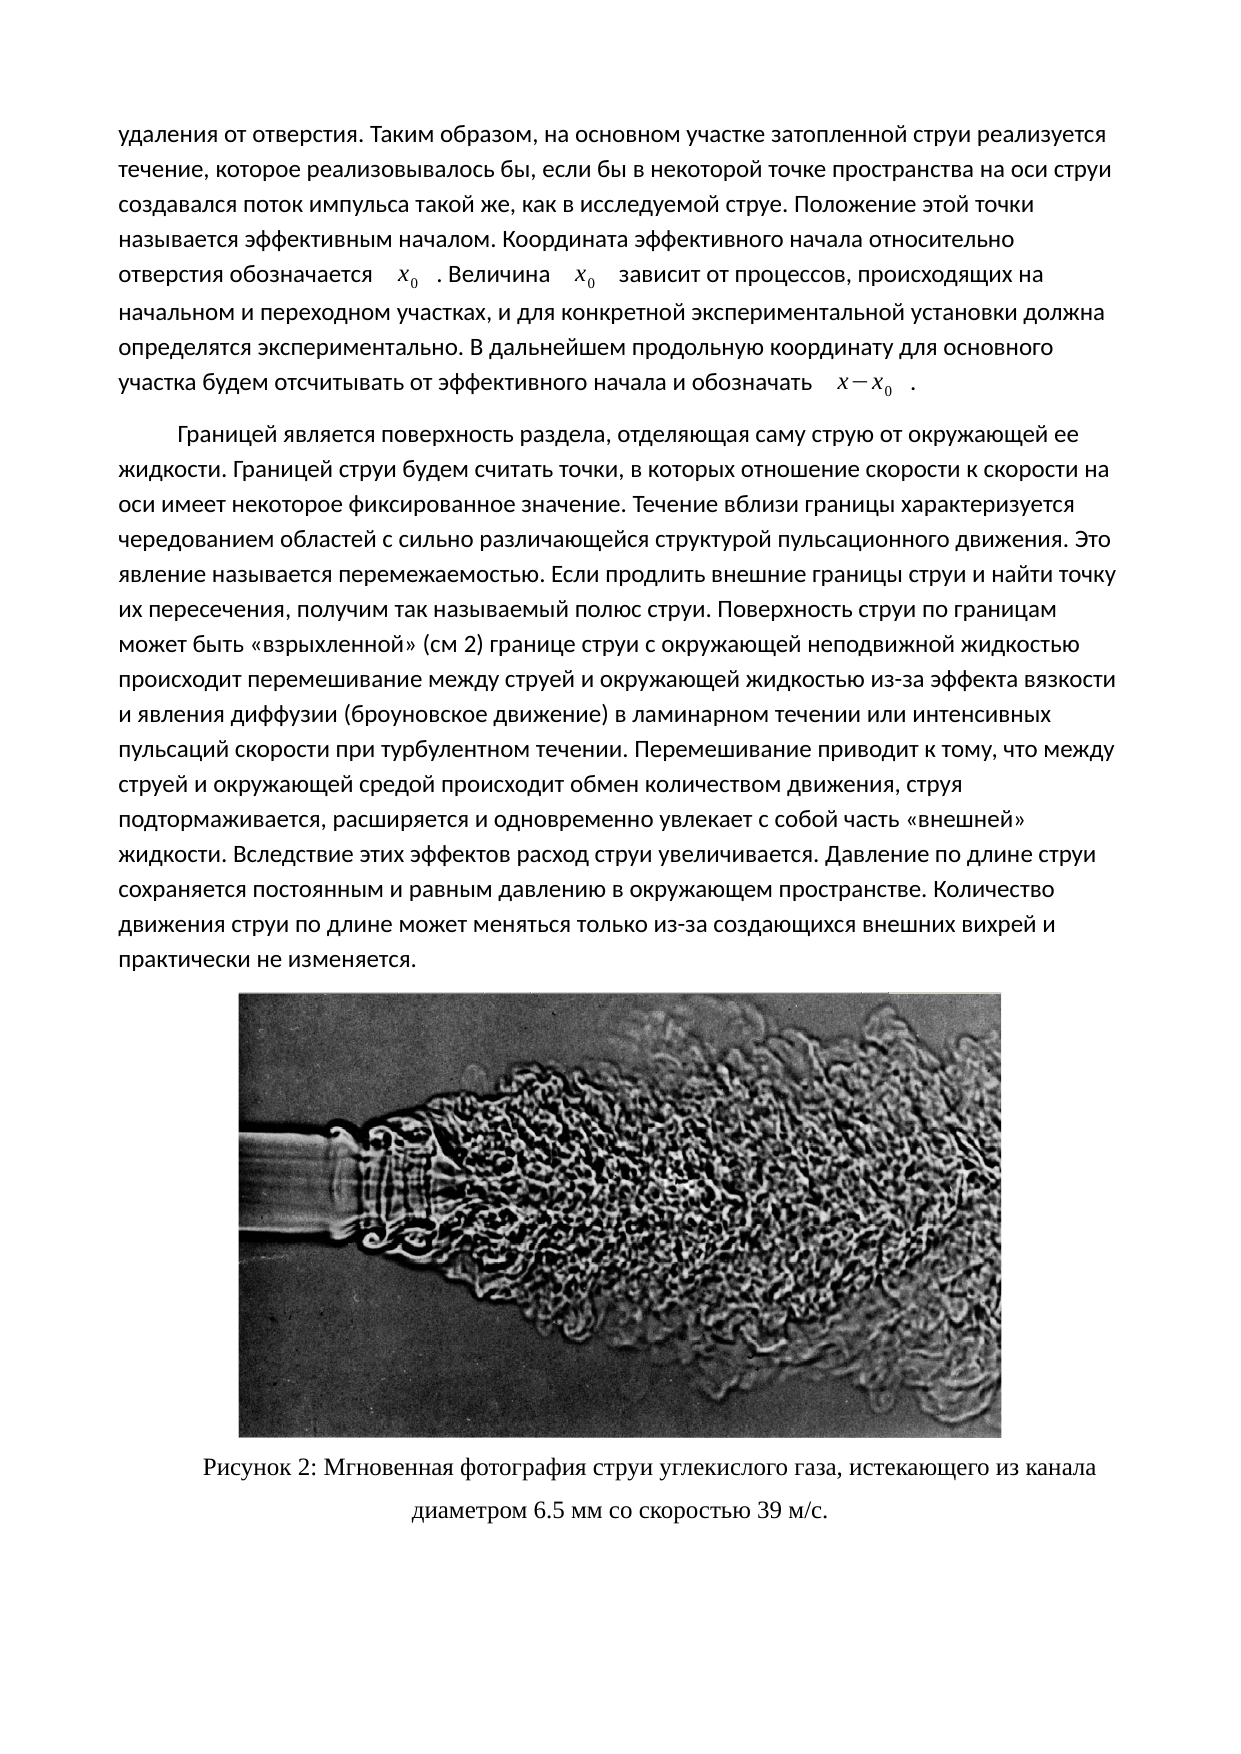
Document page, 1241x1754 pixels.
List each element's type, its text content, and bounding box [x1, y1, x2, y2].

text удаления от отверстия. Таким образом, на основном участке затопленной струи реализуется течение, которое реализовывалось бы, если бы в некоторой точке пространства на оси струи создавался поток импульса такой же, как в исследуемой струе. Положение этой точки называется эффективным началом. Координата эффективного начала относительно отверстия обозначается . Величина зависит от процессов, происходящих на начальном и переходном участках, и для конкретной экспериментальной установки должна определятся экспериментально. В дальнейшем продольную координату для основного участка будем отсчитывать от эффективного начала и обозначать . [118, 118, 1122, 399]
text Рисунок 2: Мгновенная фотография струи углекислого газа, истекающего из канала диаметром 6.5 мм со скоростью 39 м/c. [118, 993, 1122, 1524]
text Границей является поверхность раздела, отделяющая саму струю от окружающей ее жидкости. Границей струи будем считать точки, в которых отношение скорости к скорости на оси имеет некоторое фиксированное значение. Течение вблизи границы характеризуется чередованием областей с сильно различающейся структурой пульсационного движения. Это явление называется перемежаемостью. Если продлить внешние границы струи и найти точку их пересечения, получим так называемый полюс струи. Поверхность струи по границам может быть «взрыхленной» (см Рисунок 2) границе струи с окружающей неподвижной жидкостью происходит перемешивание между струей и окружающей жидкостью из-за эффекта вязкости и явления диффузии (броуновское движение) в ламинарном течении или интенсивных пульсаций скорости при турбулентном течении. Перемешивание приводит к тому, что между струей и окружающей средой происходит обмен количеством движения, струя подтормаживается, расширяется и одновременно увлекает с собой часть «внешней» жидкости. Вследствие этих эффектов расход струи увеличивается. Давление по длине струи сохраняется постоянным и равным давлению в окружающем пространстве. Количество движения струи по длине может меняться только из-за создающихся внешних вихрей и практически не изменяется. [118, 418, 1122, 974]
picture [238, 992, 1002, 1438]
